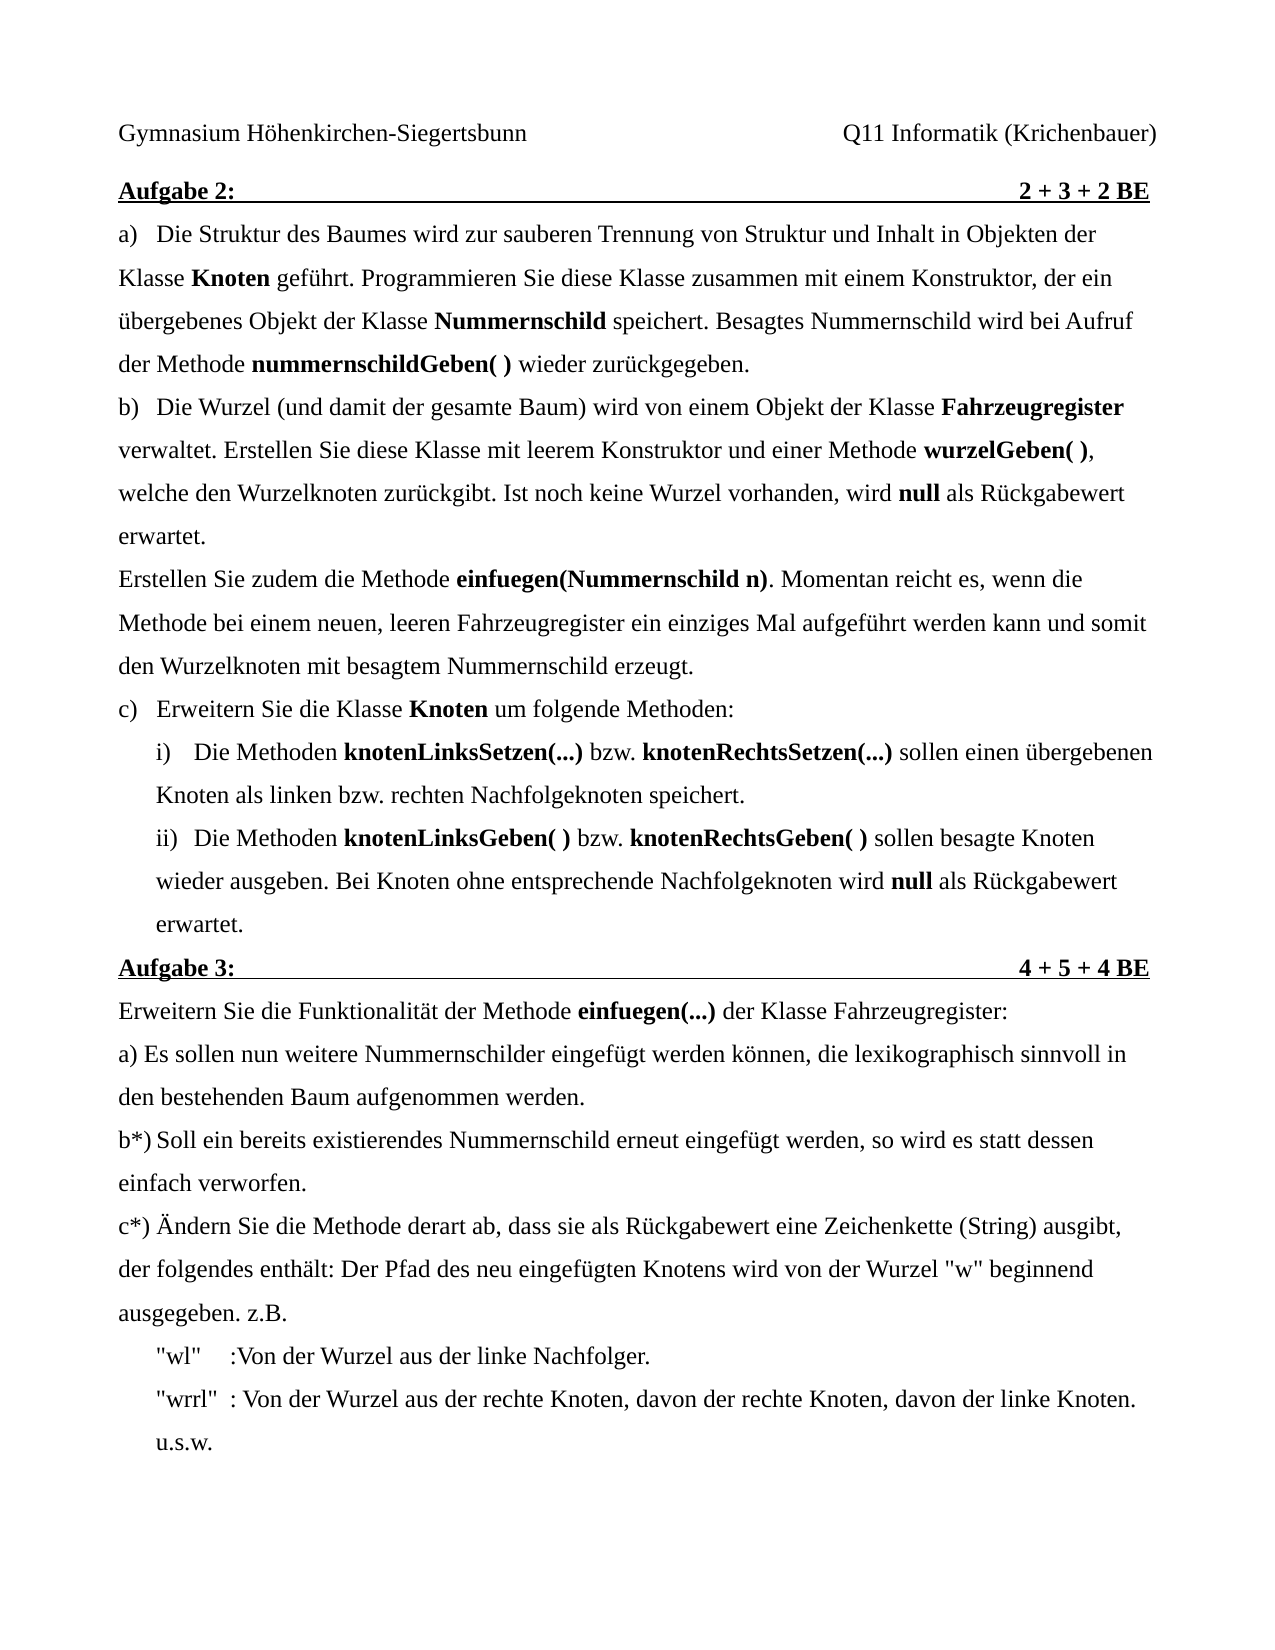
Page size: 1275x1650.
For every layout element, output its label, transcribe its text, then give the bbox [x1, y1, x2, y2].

text Erstellen Sie zudem die Methode einfuegen(Nummernschild n). Momentan reicht es, wenn die Methode bei einem neuen, leeren Fahrzeugregister ein einziges Mal aufgeführt werden kann und somit den Wurzelknoten mit besagtem Nummernschild erzeugt. [118, 564, 1157, 679]
text "wl" :Von der Wurzel aus der linke Nachfolger. [156, 1341, 1157, 1369]
text Erweitern Sie die Funktionalität der Methode einfuegen(...) der Klasse Fahrzeugregister: [118, 996, 1157, 1024]
text ii) Die Methoden knotenLinksGeben( ) bzw. knotenRechtsGeben( ) sollen besagte Knoten wieder ausgeben. Bei Knoten ohne entsprechende Nachfolgeknoten wird null als Rückgabewert erwartet. [156, 823, 1157, 938]
text b) Die Wurzel (und damit der gesamte Baum) wird von einem Objekt der Klasse Fahrzeugregister verwaltet. Erstellen Sie diese Klasse mit leerem Konstruktor und einer Methode wurzelGeben( ), welche den Wurzelknoten zurückgibt. Ist noch keine Wurzel vorhanden, wird null als Rückgabewert erwartet. [118, 392, 1157, 550]
text c) Erweitern Sie die Klasse Knoten um folgende Methoden: [118, 694, 1157, 723]
text b*) Soll ein bereits existierendes Nummernschild erneut eingefügt werden, so wird es statt dessen einfach verworfen. [118, 1125, 1157, 1197]
text u.s.w. [156, 1427, 1157, 1456]
text Aufgabe 2: 2 + 3 + 2 BE [118, 176, 1157, 205]
text c*) Ändern Sie die Methode derart ab, dass sie als Rückgabewert eine Zeichenkette (String) ausgibt, der folgendes enthält: Der Pfad des neu eingefügten Knotens wird von der Wurzel "w" beginnend ausgegeben. z.B. [118, 1211, 1157, 1326]
text a) Die Struktur des Baumes wird zur sauberen Trennung von Struktur und Inhalt in Objekten der Klasse Knoten geführt. Programmieren Sie diese Klasse zusammen mit einem Konstruktor, der ein übergebenes Objekt der Klasse Nummernschild speichert. Besagtes Nummernschild wird bei Aufruf der Methode nummernschildGeben( ) wieder zurückgegeben. [118, 219, 1157, 378]
text a) Es sollen nun weitere Nummernschilder eingefügt werden können, die lexikographisch sinnvoll in den bestehenden Baum aufgenommen werden. [118, 1039, 1157, 1111]
text Aufgabe 3: 4 + 5 + 4 BE [118, 953, 1157, 981]
text i) Die Methoden knotenLinksSetzen(...) bzw. knotenRechtsSetzen(...) sollen einen übergebenen Knoten als linken bzw. rechten Nachfolgeknoten speichert. [156, 737, 1157, 809]
text "wrrl" : Von der Wurzel aus der rechte Knoten, davon der rechte Knoten, davon der linke Knoten. [156, 1384, 1157, 1413]
